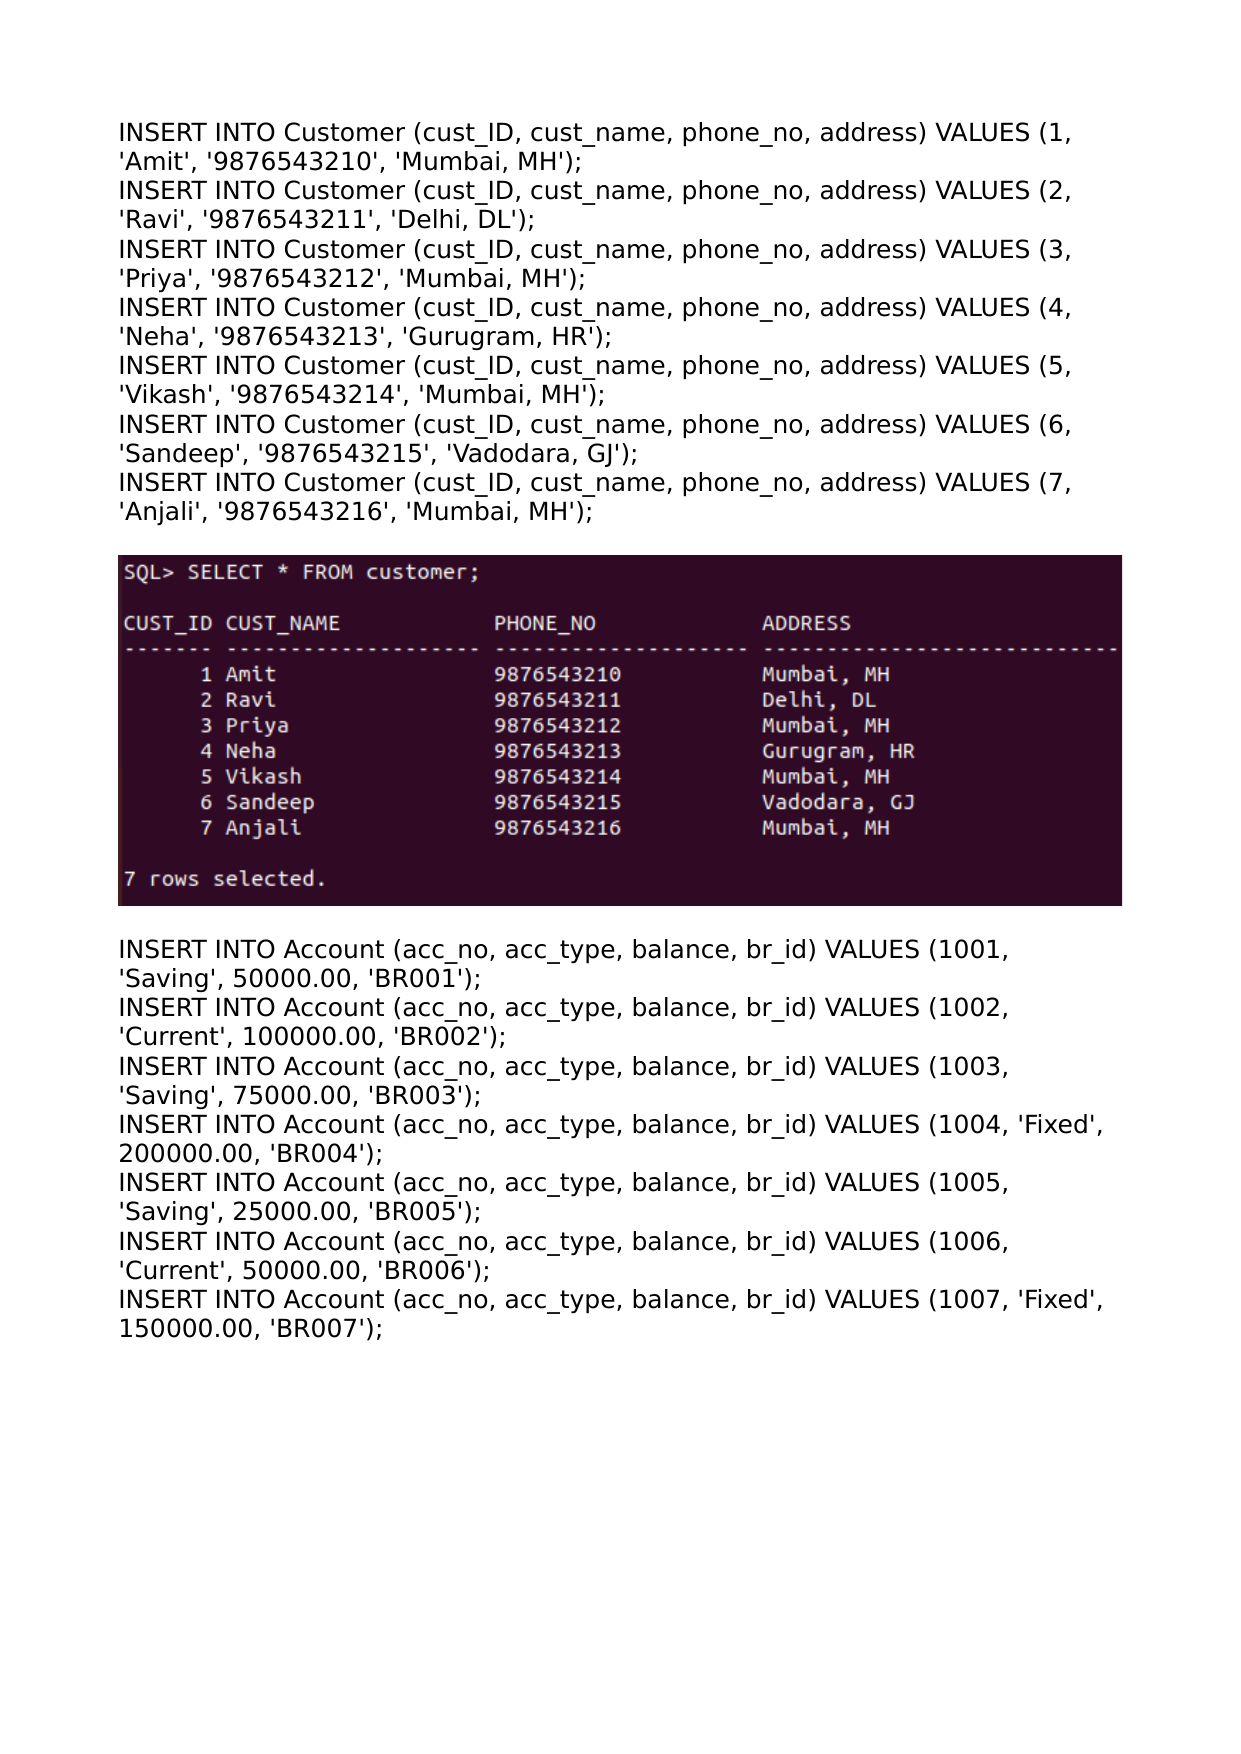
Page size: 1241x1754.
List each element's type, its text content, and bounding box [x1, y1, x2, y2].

text INSERT INTO Customer (cust_ID, cust_name, phone_no, address) VALUES (1, 'Amit', '9876543210', 'Mumbai, MH'); [118, 118, 1122, 176]
text INSERT INTO Customer (cust_ID, cust_name, phone_no, address) VALUES (3, 'Priya', '9876543212', 'Mumbai, MH'); [118, 235, 1122, 293]
text INSERT INTO Customer (cust_ID, cust_name, phone_no, address) VALUES (2, 'Ravi', '9876543211', 'Delhi, DL'); [118, 176, 1122, 235]
text INSERT INTO Account (acc_no, acc_type, balance, br_id) VALUES (1005, 'Saving', 25000.00, 'BR005'); [118, 1168, 1122, 1227]
picture [118, 555, 1123, 906]
text INSERT INTO Account (acc_no, acc_type, balance, br_id) VALUES (1001, 'Saving', 50000.00, 'BR001'); [118, 935, 1122, 993]
text INSERT INTO Account (acc_no, acc_type, balance, br_id) VALUES (1004, 'Fixed', 200000.00, 'BR004'); [118, 1110, 1122, 1168]
text INSERT INTO Customer (cust_ID, cust_name, phone_no, address) VALUES (7, 'Anjali', '9876543216', 'Mumbai, MH'); [118, 468, 1122, 526]
text INSERT INTO Account (acc_no, acc_type, balance, br_id) VALUES (1007, 'Fixed', 150000.00, 'BR007'); [118, 1285, 1122, 1343]
text INSERT INTO Account (acc_no, acc_type, balance, br_id) VALUES (1002, 'Current', 100000.00, 'BR002'); [118, 993, 1122, 1052]
text INSERT INTO Customer (cust_ID, cust_name, phone_no, address) VALUES (5, 'Vikash', '9876543214', 'Mumbai, MH'); [118, 351, 1122, 410]
text INSERT INTO Account (acc_no, acc_type, balance, br_id) VALUES (1003, 'Saving', 75000.00, 'BR003'); [118, 1052, 1122, 1110]
text INSERT INTO Account (acc_no, acc_type, balance, br_id) VALUES (1006, 'Current', 50000.00, 'BR006'); [118, 1227, 1122, 1285]
text INSERT INTO Customer (cust_ID, cust_name, phone_no, address) VALUES (4, 'Neha', '9876543213', 'Gurugram, HR'); [118, 293, 1122, 351]
text INSERT INTO Customer (cust_ID, cust_name, phone_no, address) VALUES (6, 'Sandeep', '9876543215', 'Vadodara, GJ'); [118, 410, 1122, 468]
